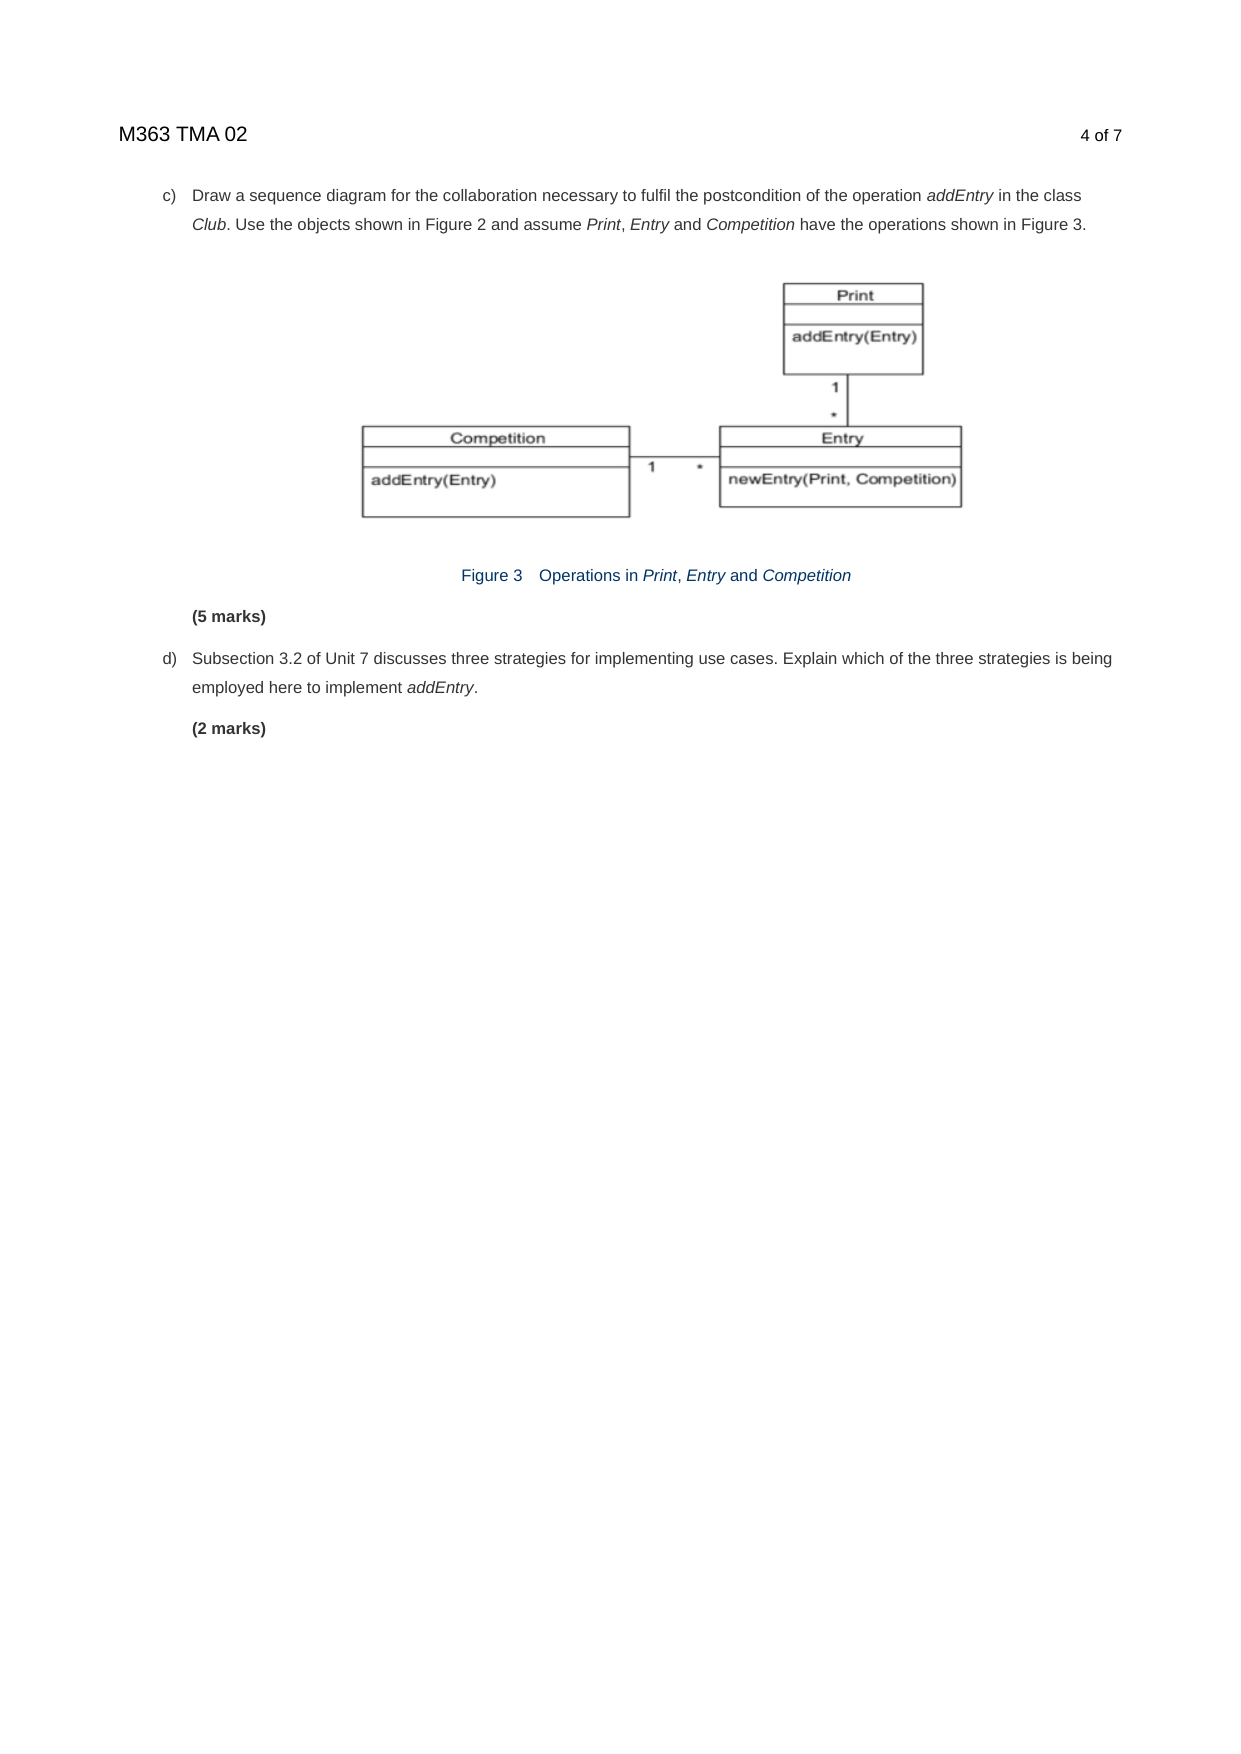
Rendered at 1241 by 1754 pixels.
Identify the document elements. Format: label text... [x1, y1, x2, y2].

list Draw a sequence diagram for the collaboration necessary to fulfil the postcondition of the operation addEntry in the class Club. Use the objects shown in Figure 2 and assume Print, Entry and Competition have the operations shown in Figure 3. [162, 176, 1122, 234]
list Subsection 3.2 of Unit 7 discusses three strategies for implementing use cases. Explain which of the three strategies is being employed here to implement addEntry. [162, 639, 1122, 697]
list (5 marks) [162, 597, 1122, 626]
picture [337, 263, 977, 539]
list (2 marks) [162, 709, 1122, 738]
list Figure 3 Operations in Print, Entry and Competition [162, 556, 1122, 585]
